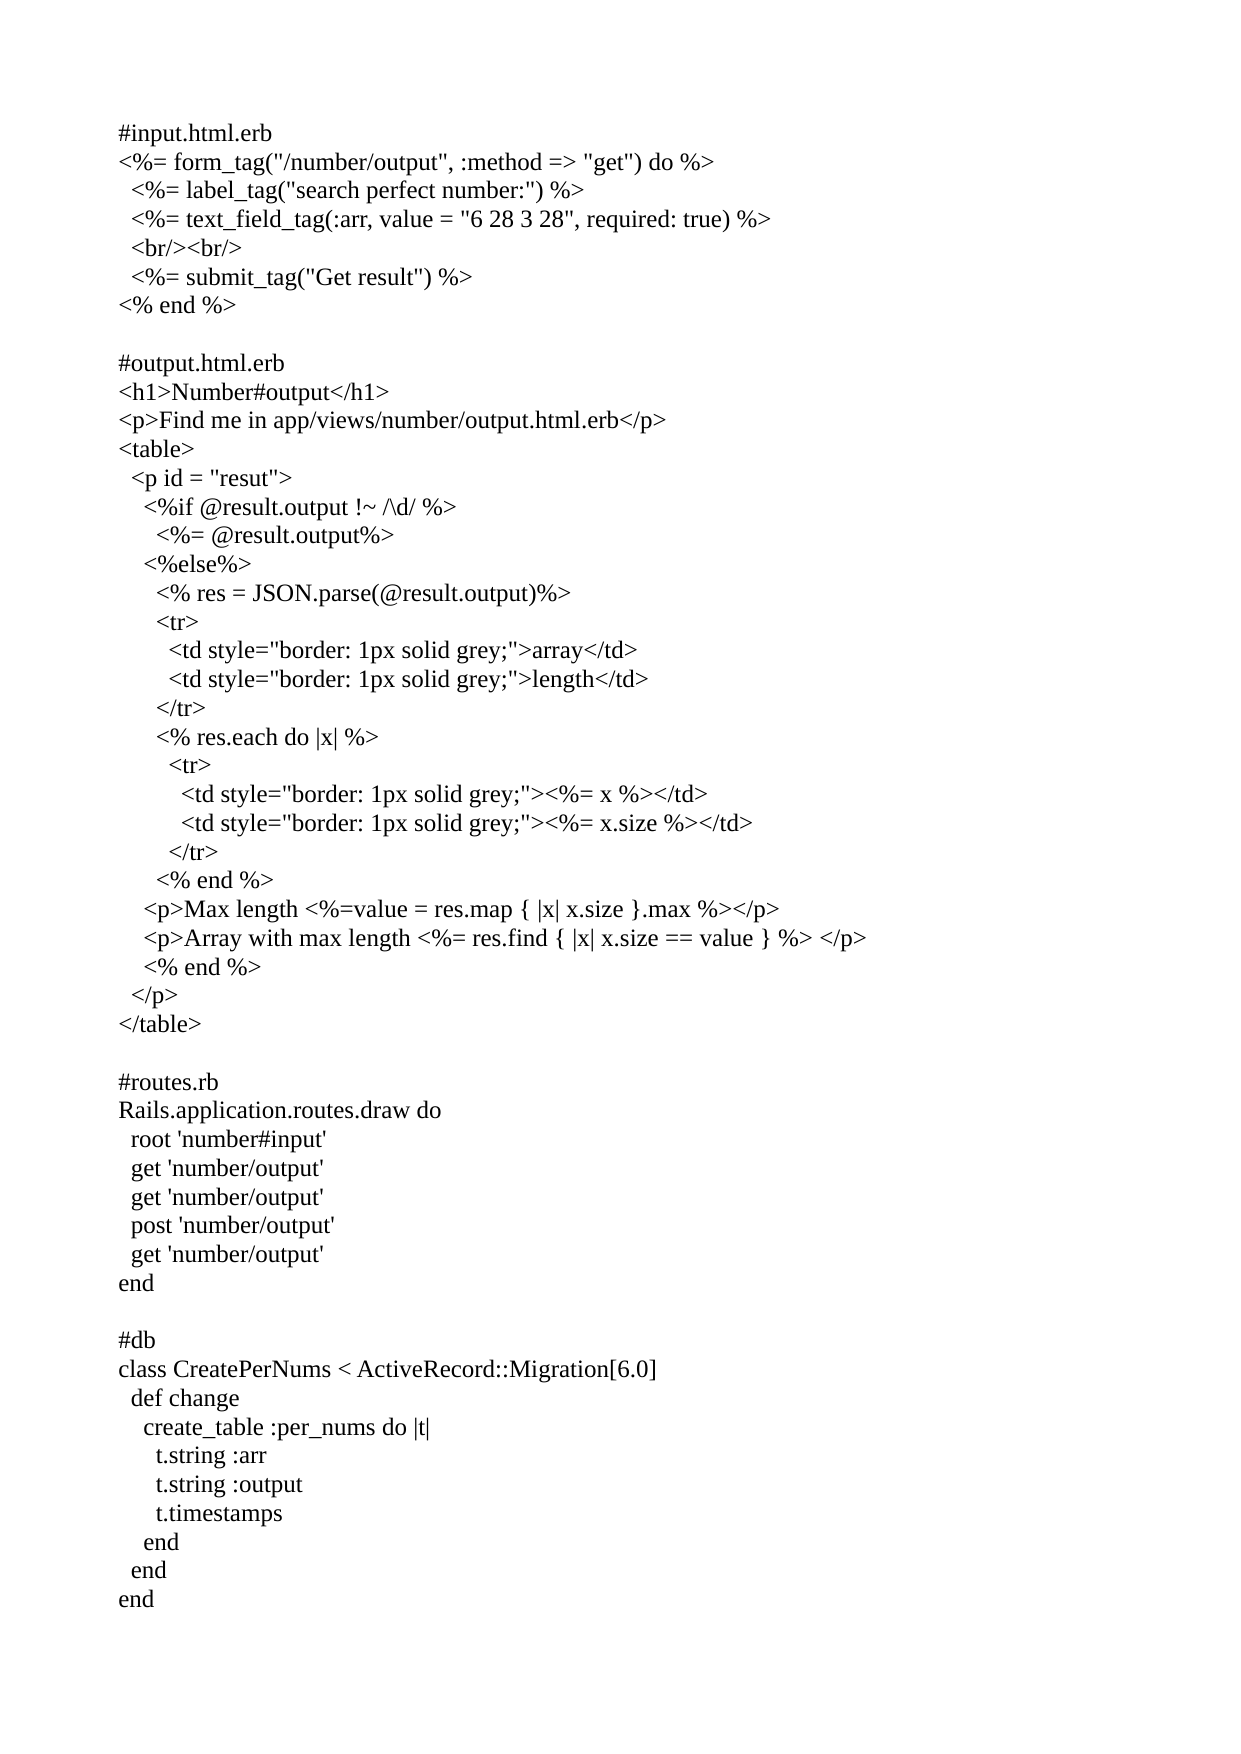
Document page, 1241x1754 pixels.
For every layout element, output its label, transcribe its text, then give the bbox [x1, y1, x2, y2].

text </table> [118, 1009, 1122, 1038]
text <%else%> [118, 549, 1122, 578]
text <%= text_field_tag(:arr, value = "6 28 3 28", required: true) %> [118, 204, 1122, 233]
text #input.html.erb [118, 118, 1122, 147]
text <h1>Number#output</h1> [118, 377, 1122, 406]
text class CreatePerNums < ActiveRecord::Migration[6.0] [118, 1354, 1122, 1383]
text <td style="border: 1px solid grey;">array</td> [118, 636, 1122, 664]
text #routes.rb [118, 1067, 1122, 1096]
text <table> [118, 434, 1122, 463]
text end [118, 1527, 1122, 1556]
text <% end %> [118, 866, 1122, 894]
text <p>Array with max length <%= res.find { |x| x.size == value } %> </p> [118, 923, 1122, 952]
text <%= @result.output%> [118, 521, 1122, 549]
text #db [118, 1326, 1122, 1354]
text get 'number/output' [118, 1182, 1122, 1211]
text t.string :output [118, 1469, 1122, 1498]
text <br/><br/> [118, 233, 1122, 262]
text <p>Find me in app/views/number/output.html.erb</p> [118, 406, 1122, 434]
text root 'number#input' [118, 1124, 1122, 1153]
text t.timestamps [118, 1498, 1122, 1527]
text <tr> [118, 607, 1122, 636]
text <%= label_tag("search perfect number:") %> [118, 176, 1122, 204]
text get 'number/output' [118, 1153, 1122, 1182]
text create_table :per_nums do |t| [118, 1412, 1122, 1441]
text <% res = JSON.parse(@result.output)%> [118, 578, 1122, 607]
text </tr> [118, 837, 1122, 866]
text <td style="border: 1px solid grey;"><%= x %></td> [118, 779, 1122, 808]
text Rails.application.routes.draw do [118, 1096, 1122, 1124]
text </p> [118, 981, 1122, 1009]
text <%= form_tag("/number/output", :method => "get") do %> [118, 147, 1122, 176]
text <% end %> [118, 952, 1122, 981]
text <td style="border: 1px solid grey;">length</td> [118, 664, 1122, 693]
text <td style="border: 1px solid grey;"><%= x.size %></td> [118, 808, 1122, 837]
text get 'number/output' [118, 1239, 1122, 1268]
text t.string :arr [118, 1441, 1122, 1469]
text <% end %> [118, 291, 1122, 319]
text #output.html.erb [118, 348, 1122, 377]
text end [118, 1556, 1122, 1584]
text <p id = "resut"> [118, 463, 1122, 492]
text <tr> [118, 751, 1122, 779]
text <%= submit_tag("Get result") %> [118, 262, 1122, 291]
text end [118, 1584, 1122, 1613]
text post 'number/output' [118, 1211, 1122, 1239]
text <%if @result.output !~ /\d/ %> [118, 492, 1122, 521]
text end [118, 1268, 1122, 1297]
text def change [118, 1383, 1122, 1412]
text <p>Max length <%=value = res.map { |x| x.size }.max %></p> [118, 894, 1122, 923]
text <% res.each do |x| %> [118, 722, 1122, 751]
text </tr> [118, 693, 1122, 722]
